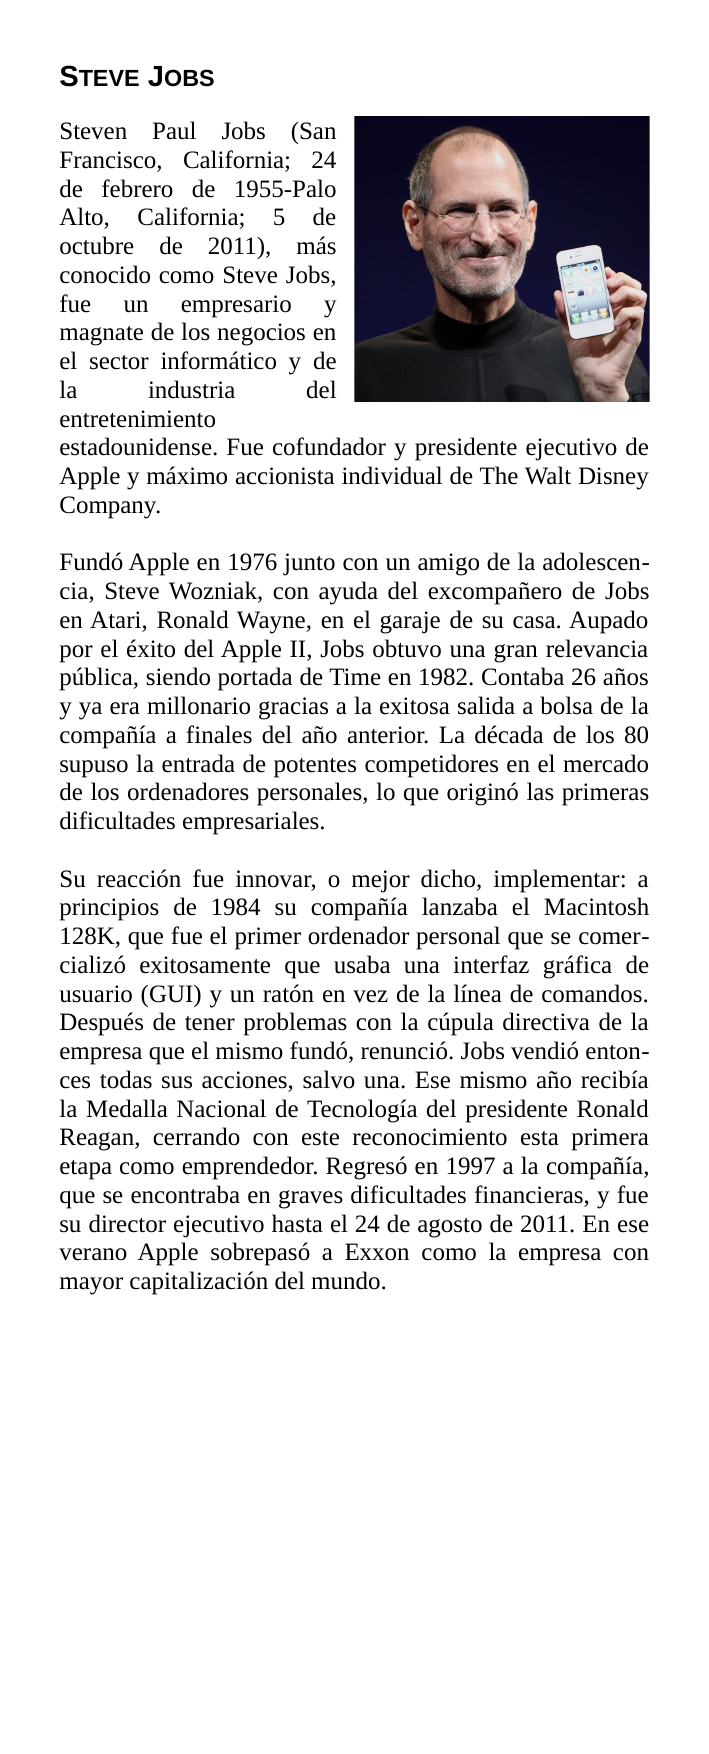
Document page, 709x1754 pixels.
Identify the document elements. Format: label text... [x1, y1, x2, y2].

text Steven Paul Jobs (San Francisco, California; 24 de febrero de 1955-Palo Alto, California; 5 de octubre de 2011), más conocido como Steve Jobs, fue un empresario y magnate de los negocios en el sector informático y de la industria del entretenimiento estadounidense. Fue cofundador y presidente ejecutivo de Apple y máximo accionista individual de The Walt Disney Company. [59, 116, 649, 519]
picture [354, 116, 650, 402]
text Fundó Apple en 1976 junto con un amigo de la adolescen­cia, Steve Wozniak, con ayuda del excompañero de Jobs en Atari, Ronald Wayne, en el garaje de su casa. Aupado por el éxito del Apple II, Jobs obtuvo una gran relevancia pública, siendo portada de Time en 1982. Contaba 26 años y ya era millonario gracias a la exitosa salida a bolsa de la compañía a finales del año anterior. La década de los 80 supuso la entrada de potentes competidores en el mercado de los ordenadores personales, lo que originó las primeras dificultades empresariales. [59, 547, 649, 835]
text Steve Jobs [59, 59, 649, 93]
text Su reacción fue innovar, o mejor dicho, implementar: a principios de 1984 su compañía lanzaba el Macintosh 128K, que fue el primer ordenador personal que se comer­cializó exitosamente que usaba una interfaz gráfica de usuario (GUI) y un ratón en vez de la línea de comandos. Después de tener problemas con la cúpula directiva de la empresa que el mismo fundó, renunció. Jobs vendió enton­ces todas sus acciones, salvo una. Ese mismo año recibía la Medalla Nacional de Tecnología del presidente Ronald Reagan, cerrando con este reconocimiento esta primera etapa como emprendedor. Regresó en 1997 a la compañía, que se encontraba en graves dificultades financieras, y fue su director ejecutivo hasta el 24 de agosto de 2011. En ese verano Apple sobrepasó a Exxon como la empresa con mayor capitalización del mundo. [59, 864, 649, 1295]
